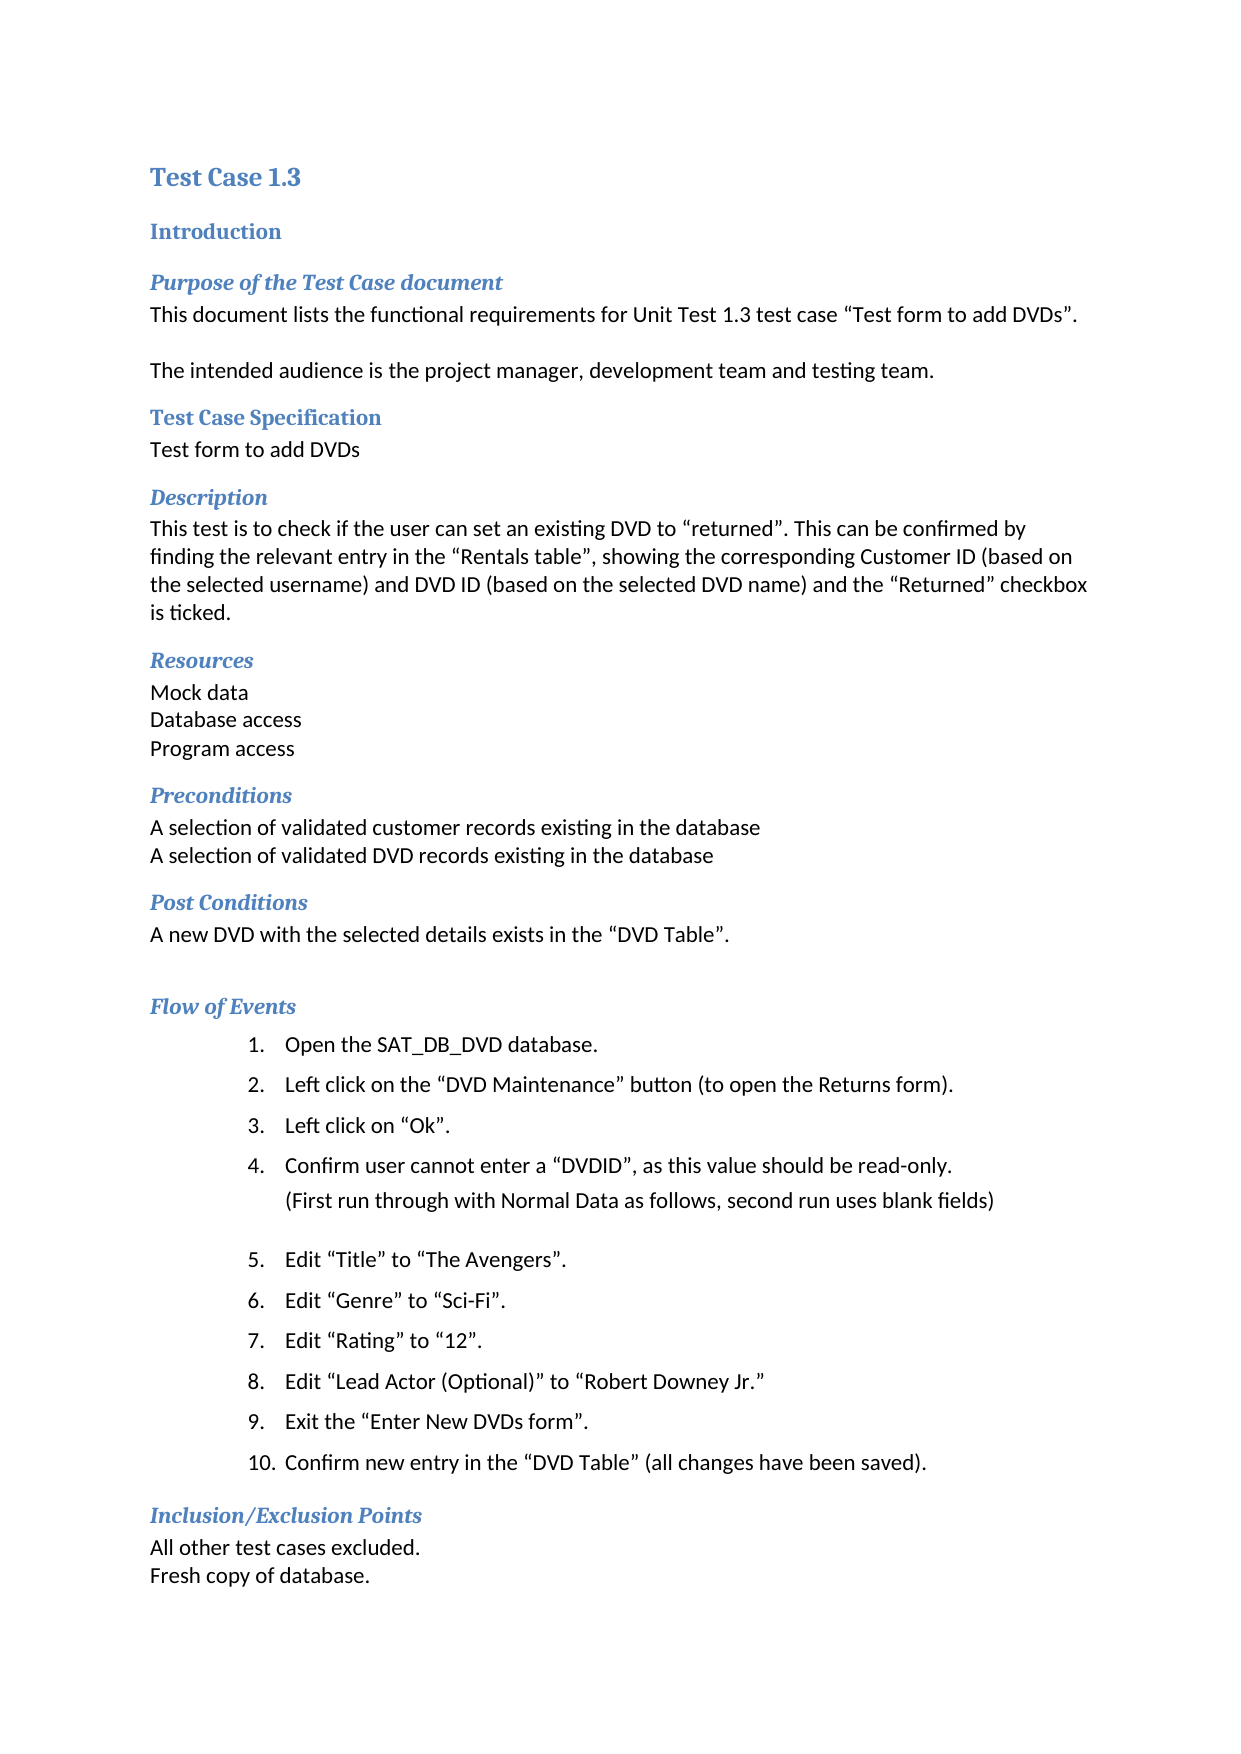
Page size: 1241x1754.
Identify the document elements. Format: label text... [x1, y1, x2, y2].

subtitle Test Case Specification [150, 405, 1090, 432]
subtitle Introduction [150, 219, 1090, 245]
text This document lists the functional requirements for Unit Test 1.3 test case “Test form to add DVDs”. The intended audience is the project manager, development team and testing team. [150, 300, 1090, 384]
text A selection of validated customer records existing in the database [150, 813, 1090, 841]
text Program access [150, 734, 1090, 762]
list Confirm new entry in the “DVD Table” (all changes have been saved). [247, 1448, 1090, 1476]
subtitle Resources [150, 647, 1090, 674]
list Left click on “Ok”. [247, 1111, 1090, 1139]
subtitle Description [150, 484, 1090, 511]
list Edit “Lead Actor (Optional)” to “Robert Downey Jr.” [247, 1367, 1090, 1395]
subtitle Purpose of the Test Case document [150, 270, 1090, 296]
text Database access [150, 706, 1090, 734]
subtitle Flow of Events [150, 994, 1090, 1020]
list Left click on the “DVD Maintenance” button (to open the Returns form). [247, 1071, 1090, 1099]
subtitle Post Conditions [150, 889, 1090, 916]
text This test is to check if the user can set an existing DVD to “returned”. This can be confirmed by finding the relevant entry in the “Rentals table”, showing the corresponding Customer ID (based on the selected username) and DVD ID (based on the selected DVD name) and the “Returned” checkbox is ticked. [150, 514, 1090, 627]
text Mock data [150, 678, 1090, 706]
subtitle Inclusion/Exclusion Points [150, 1503, 1090, 1529]
subtitle Preconditions [150, 782, 1090, 809]
list Edit “Rating” to “12”. [247, 1326, 1090, 1354]
list Open the SAT_DB_DVD database. [247, 1030, 1090, 1058]
text A selection of validated DVD records existing in the database [150, 841, 1090, 869]
list Edit “Title” to “The Avengers”. [247, 1245, 1090, 1273]
list Exit the “Enter New DVDs form”. [247, 1407, 1090, 1435]
subtitle Test Case 1.3 [150, 162, 1090, 194]
text Test form to add DVDs [150, 435, 1090, 463]
text All other test cases excluded. Fresh copy of database. [150, 1533, 1090, 1589]
list Edit “Genre” to “Sci-Fi”. [247, 1286, 1090, 1314]
list (First run through with Normal Data as follows, second run uses blank fields) [285, 1186, 1090, 1214]
list Confirm user cannot enter a “DVDID”, as this value should be read-only. [247, 1152, 1090, 1180]
text A new DVD with the selected details exists in the “DVD Table”. [150, 920, 1090, 948]
